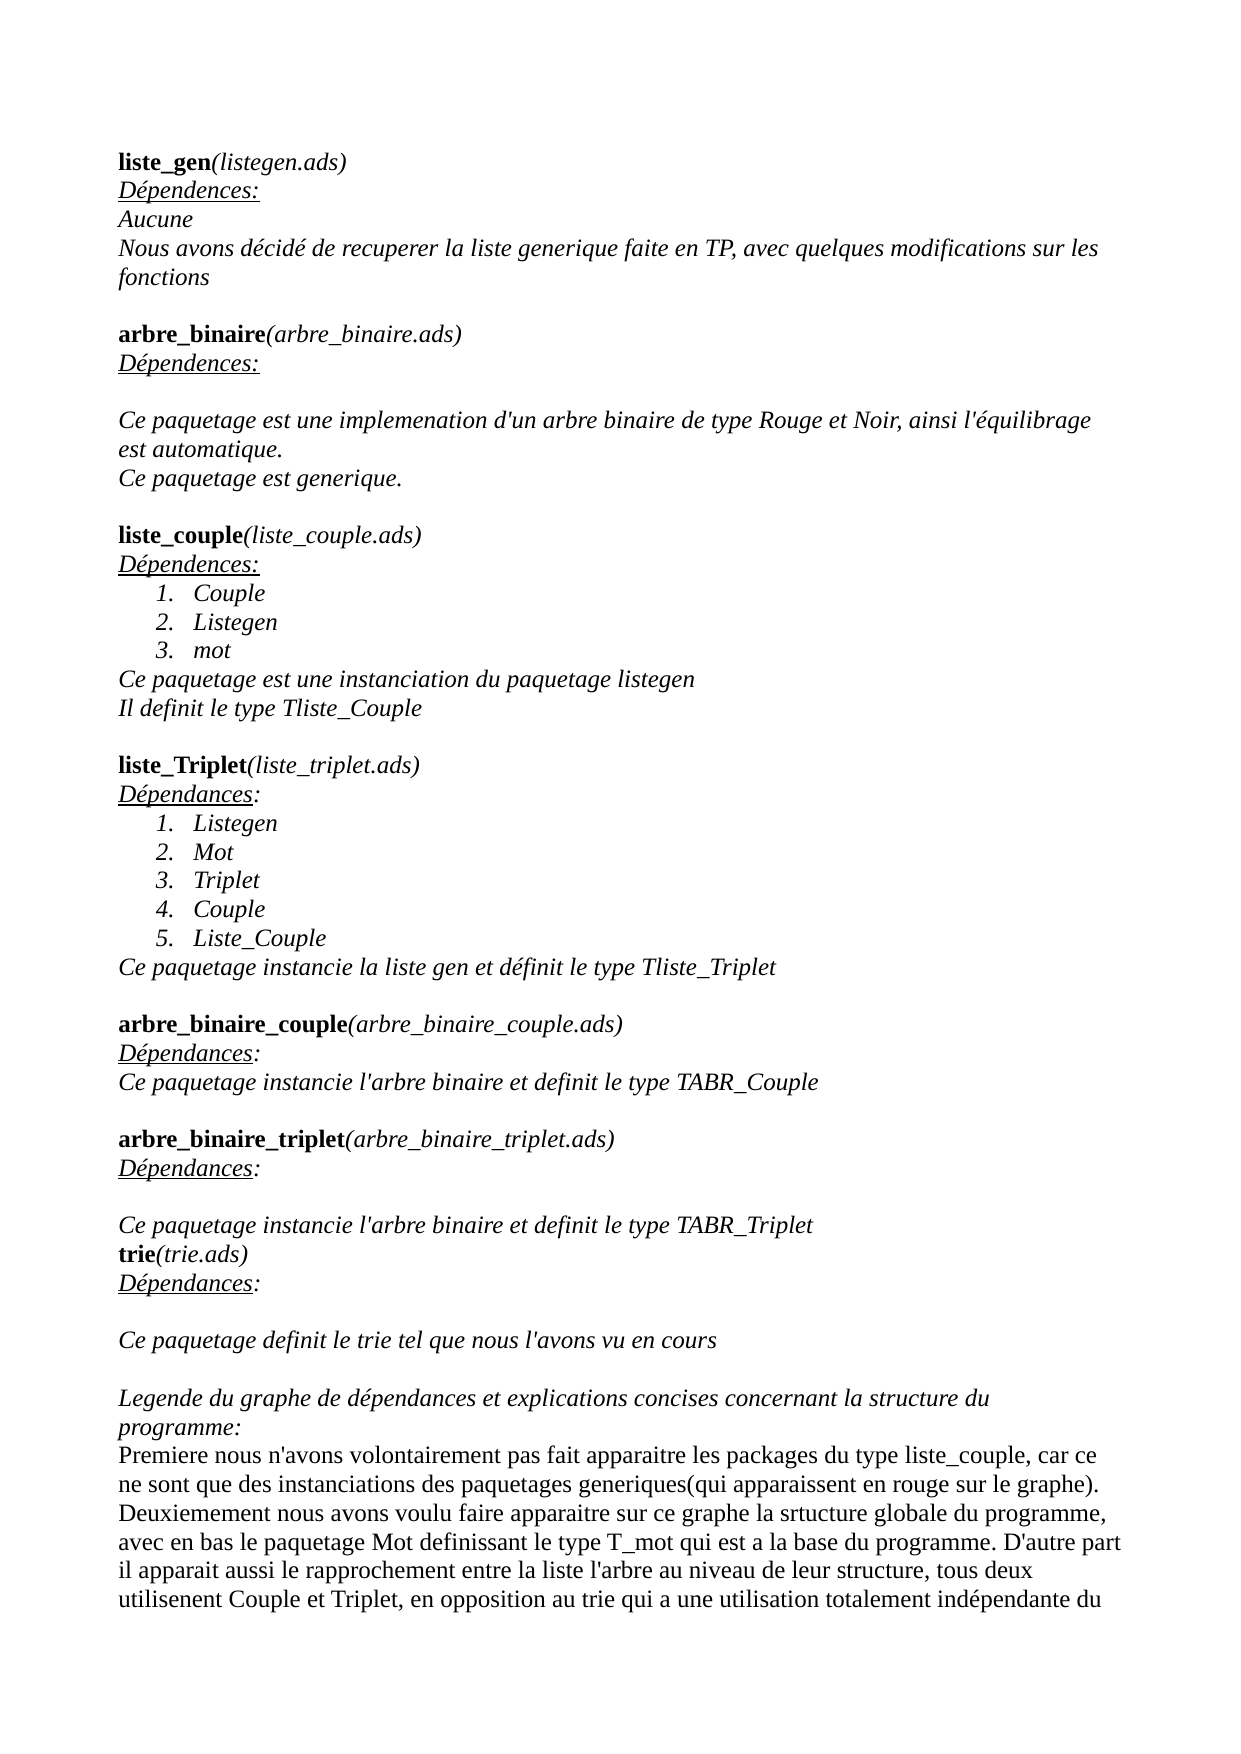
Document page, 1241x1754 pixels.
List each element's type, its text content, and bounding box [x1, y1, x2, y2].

text Dépendences: [118, 348, 1122, 377]
text Ce paquetage instancie l'arbre binaire et definit le type TABR_Couple [118, 1067, 1122, 1096]
text Nous avons décidé de recuperer la liste generique faite en TP, avec quelques modifications sur les fonctions [118, 233, 1122, 291]
text Ce paquetage est une implemenation d'un arbre binaire de type Rouge et Noir, ainsi l'équilibrage est automatique. [118, 406, 1122, 463]
text liste_Triplet(liste_triplet.ads) [118, 751, 1122, 779]
text Dépendances: [118, 1268, 1122, 1297]
list Mot [156, 837, 1122, 866]
text Ce paquetage est une instanciation du paquetage listegen [118, 664, 1122, 693]
list Triplet [156, 866, 1122, 894]
list Couple [156, 894, 1122, 923]
text Ce paquetage definit le trie tel que nous l'avons vu en cours [118, 1326, 1122, 1354]
text Ce paquetage instancie l'arbre binaire et definit le type TABR_Triplet [118, 1211, 1122, 1239]
text Ce paquetage instancie la liste gen et définit le type Tliste_Triplet [118, 952, 1122, 981]
text Dépendances: [118, 1038, 1122, 1067]
text Aucune [118, 204, 1122, 233]
text Dépendances: [118, 1153, 1122, 1182]
list Listegen [156, 607, 1122, 636]
text arbre_binaire_couple(arbre_binaire_couple.ads) [118, 1009, 1122, 1038]
text trie(trie.ads) [118, 1239, 1122, 1268]
text arbre_binaire_triplet(arbre_binaire_triplet.ads) [118, 1124, 1122, 1153]
list Listegen [156, 808, 1122, 837]
text Dépendences: [118, 176, 1122, 204]
text liste_gen(listegen.ads) [118, 147, 1122, 176]
text liste_couple(liste_couple.ads) [118, 521, 1122, 549]
text Il definit le type Tliste_Couple [118, 693, 1122, 722]
text Dépendances: [118, 779, 1122, 808]
text Premiere nous n'avons volontairement pas fait apparaitre les packages du type liste_couple, car ce ne sont que des instanciations des paquetages generiques(qui apparaissent en rouge sur le graphe). [118, 1441, 1122, 1498]
list Liste_Couple [156, 923, 1122, 952]
list mot [156, 636, 1122, 664]
text Deuxiemement nous avons voulu faire apparaitre sur ce graphe la srtucture globale du programme, avec en bas le paquetage Mot definissant le type T_mot qui est a la base du programme. D'autre part il apparait aussi le rapprochement entre la liste l'arbre au niveau de leur structure, tous deux utilisenent Couple et Triplet, en opposition au trie qui a une utilisation totalement indépendante du [118, 1498, 1122, 1613]
text arbre_binaire(arbre_binaire.ads) [118, 319, 1122, 348]
text Legende du graphe de dépendances et explications concises concernant la structure du programme: [118, 1383, 1122, 1441]
list Couple [156, 578, 1122, 607]
text Ce paquetage est generique. [118, 463, 1122, 492]
text Dépendences: [118, 549, 1122, 578]
